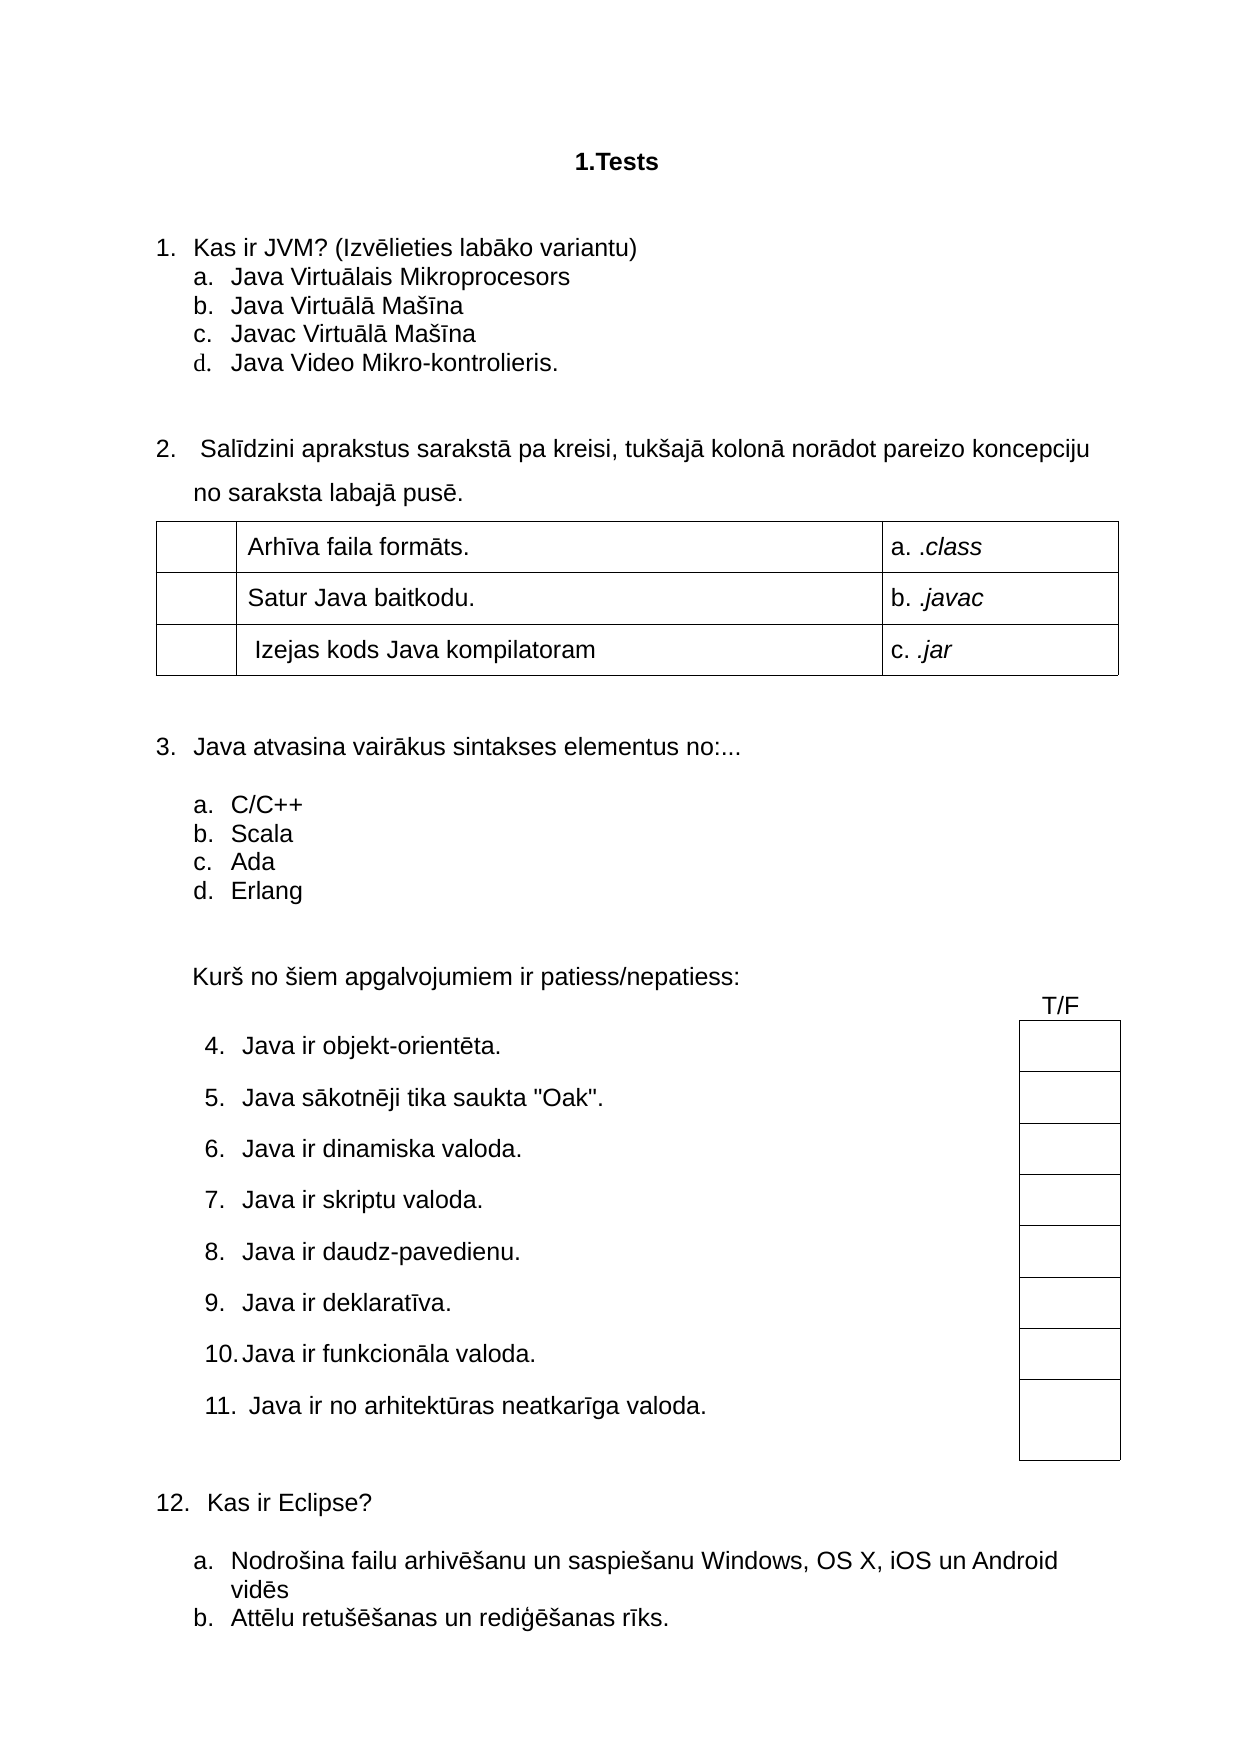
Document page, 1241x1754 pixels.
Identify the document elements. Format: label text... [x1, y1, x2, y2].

table_cell Java ir skriptu valoda. [156, 1174, 1019, 1225]
table_cell [157, 625, 236, 675]
table_header Java ir objekt-orientēta. [156, 1020, 1019, 1071]
table_cell [1020, 1380, 1120, 1459]
list Ada [193, 847, 1122, 876]
list Nodrošina failu arhivēšanu un saspiešanu Windows, OS X, iOS un Android vidēs [193, 1546, 1122, 1603]
list Salīdzini aprakstus sarakstā pa kreisi, tukšajā kolonā norādot pareizo koncepciju no saraksta labajā pusē. [156, 434, 1122, 506]
table_cell b. .javac [883, 573, 1118, 623]
list Java Video Mikro-kontrolieris. [193, 348, 1122, 377]
table_header [1020, 1021, 1120, 1071]
list Java Virtuālais Mikroprocesors [193, 262, 1122, 291]
list Java Virtuālā Mašīna [193, 291, 1122, 319]
table_cell [157, 573, 236, 623]
list Erlang [193, 876, 1122, 905]
list Java atvasina vairākus sintakses elementus no:... [156, 732, 1122, 761]
table_cell [1020, 1175, 1120, 1225]
table_cell Izejas kods Java kompilatoram [237, 625, 882, 675]
list Kas ir JVM? (Izvēlieties labāko variantu) [156, 233, 1122, 262]
table_header a. .class [883, 522, 1118, 572]
table_cell [1020, 1124, 1120, 1174]
table_cell [1020, 1329, 1120, 1379]
table_cell [1020, 1278, 1120, 1328]
table_cell Java ir daudz-pavedienu. [156, 1225, 1019, 1277]
table_header [157, 522, 236, 572]
table_cell Satur Java baitkodu. [237, 573, 882, 623]
table_cell Java ir funkcionāla valoda. [156, 1328, 1019, 1379]
list C/C++ [193, 790, 1122, 819]
list Scala [193, 819, 1122, 847]
list Kas ir Eclipse? [156, 1488, 1122, 1517]
table_cell Java sākotnēji tika saukta "Oak". [156, 1071, 1019, 1123]
table_cell c. .jar [883, 625, 1118, 675]
table_cell Java ir dinamiska valoda. [156, 1123, 1019, 1174]
list Attēlu retušēšanas un rediģēšanas rīks. [193, 1603, 1122, 1632]
text 1.Tests [118, 147, 1122, 176]
table_cell [1020, 1072, 1120, 1123]
table_header Arhīva faila formāts. [237, 522, 882, 572]
text T/F [118, 991, 1122, 1020]
list Javac Virtuālā Mašīna [193, 319, 1122, 348]
table_cell Java ir no arhitektūras neatkarīga valoda. [156, 1379, 1019, 1459]
table_cell Java ir deklaratīva. [156, 1277, 1019, 1328]
table_cell [1020, 1226, 1120, 1277]
text Kurš no šiem apgalvojumiem ir patiess/nepatiess: [118, 962, 1122, 991]
